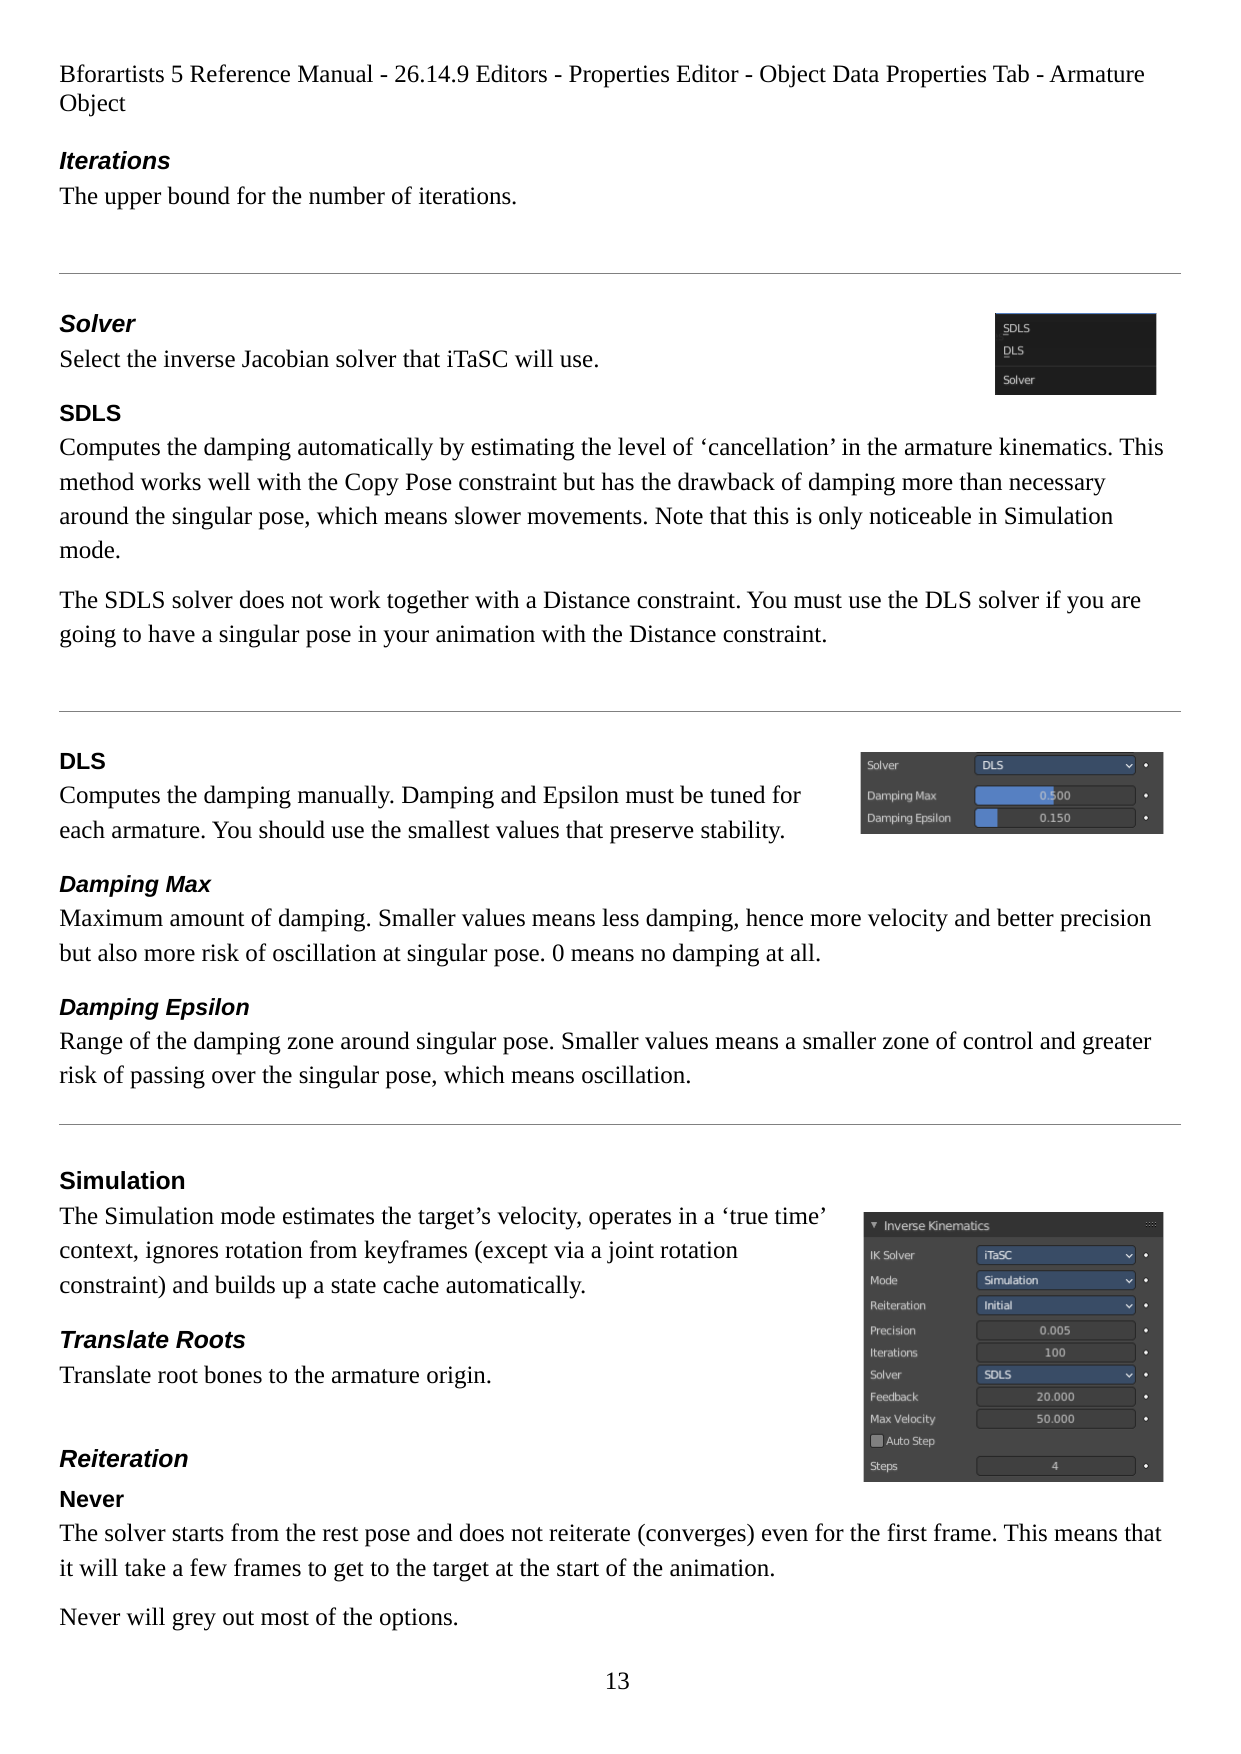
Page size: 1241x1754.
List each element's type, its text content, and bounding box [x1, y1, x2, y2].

text The upper bound for the number of iterations. [59, 181, 1181, 209]
text Computes the damping manually. Damping and Epsilon must be tuned for each armature. You should use the smallest values that preserve stability. [59, 780, 1181, 844]
subtitle DLS [59, 747, 1181, 774]
subtitle [1164, 1325, 1181, 1354]
text Select the inverse Jacobian solver that iTaSC will use. [59, 344, 995, 373]
text The Simulation mode estimates the target’s velocity, operates in a ‘true time’ context, ignores rotation from keyframes (except via a joint rotation constraint) and builds up a state cache automatically. [59, 1201, 1181, 1299]
text Translate root bones to the armature origin. [59, 1360, 863, 1389]
subtitle [1164, 1444, 1181, 1473]
text The solver starts from the rest pose and does not reiterate (converges) even for the first frame. This means that it will take a few frames to get to the target at the start of the animation. [59, 1518, 1181, 1581]
subtitle Reiteration [59, 1444, 863, 1473]
subtitle Solver [59, 309, 1181, 338]
subtitle Simulation [59, 1166, 1181, 1195]
subtitle Never [59, 1485, 1181, 1512]
subtitle SDLS [59, 399, 1181, 426]
picture [860, 752, 1164, 834]
subtitle Damping Max [59, 870, 1181, 897]
picture [863, 1212, 1164, 1482]
text Computes the damping automatically by estimating the level of ‘cancellation’ in the armature kinematics. This method works well with the Copy Pose constraint but has the drawback of damping more than necessary around the singular pose, which means slower movements. Note that this is only noticeable in Simulation mode. [59, 432, 1181, 564]
picture [995, 313, 1157, 395]
subtitle Iterations [59, 146, 1181, 174]
text Range of the damping zone around singular pose. Smaller values means a smaller zone of control and greater risk of passing over the singular pose, which means oscillation. [59, 1026, 1181, 1089]
subtitle Translate Roots [59, 1325, 863, 1354]
subtitle Damping Epsilon [59, 993, 1181, 1020]
text Never will grey out most of the options. [59, 1602, 1181, 1631]
text The SDLS solver does not work together with a Distance constraint. You must use the DLS solver if you are going to have a singular pose in your animation with the Distance constraint. [59, 585, 1181, 648]
text Maximum amount of damping. Smaller values means less damping, hence more velocity and better precision but also more risk of oscillation at singular pose. 0 means no damping at all. [59, 903, 1181, 966]
